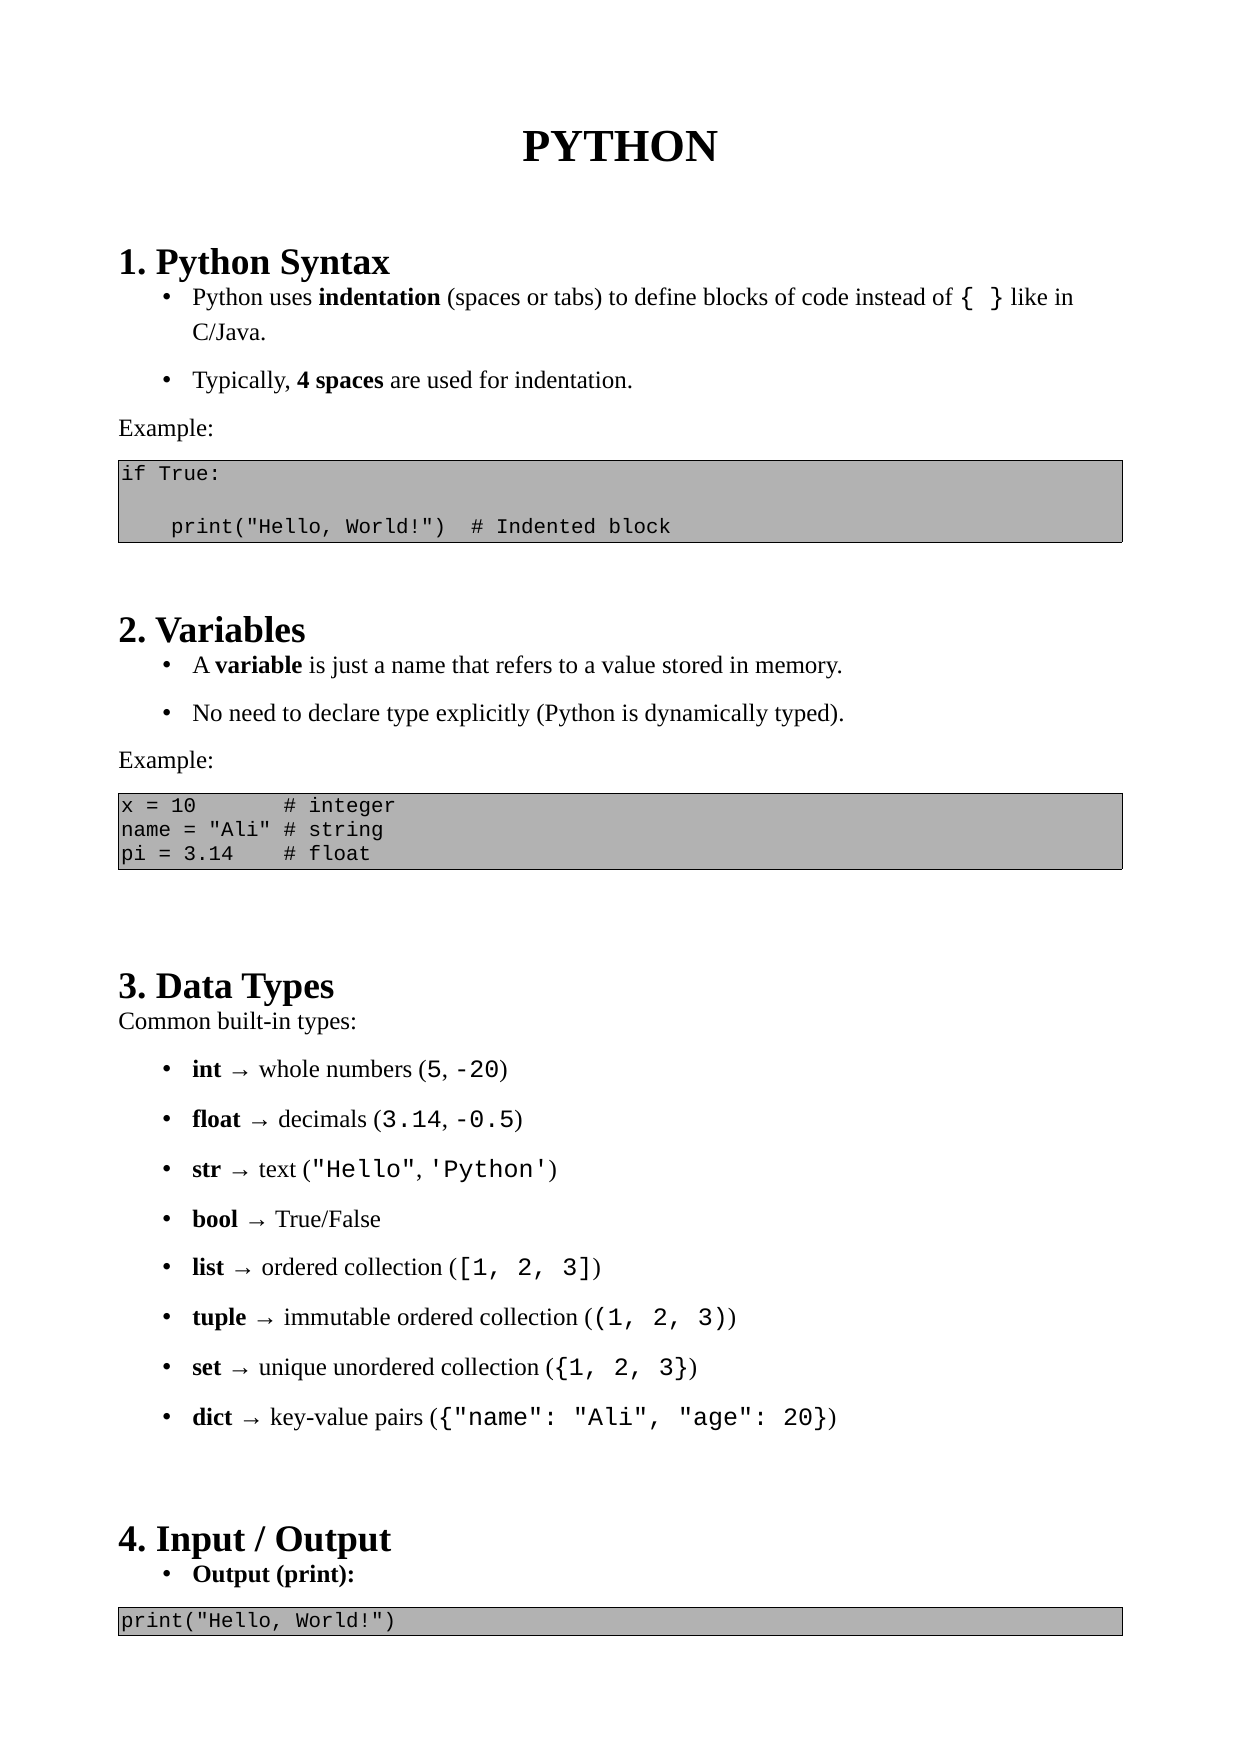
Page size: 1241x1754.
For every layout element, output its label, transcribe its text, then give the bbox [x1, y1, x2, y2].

list str → text ("Hello", 'Python') [162, 1154, 1122, 1185]
text name = "Ali" # string [119, 817, 1122, 840]
list list → ordered collection ([1, 2, 3]) [162, 1252, 1122, 1282]
text PYTHON [118, 118, 1122, 171]
list Typically, 4 spaces are used for indentation. [162, 365, 1122, 394]
list float → decimals (3.14, -0.5) [162, 1104, 1122, 1135]
list int → whole numbers (5, -20) [162, 1054, 1122, 1085]
subtitle 1. Python Syntax [118, 239, 1122, 282]
list tuple → immutable ordered collection ((1, 2, 3)) [162, 1302, 1122, 1332]
list A variable is just a name that refers to a value stored in memory. [162, 650, 1122, 679]
text Example: [118, 745, 1122, 774]
text print("Hello, World!") [119, 1608, 1122, 1635]
list Python uses indentation (spaces or tabs) to define blocks of code instead of { } like in C/Java. [162, 282, 1122, 346]
list bool → True/False [162, 1204, 1122, 1233]
subtitle 2. Variables [118, 607, 1122, 650]
text Common built-in types: [118, 1006, 1122, 1035]
list dict → key-value pairs ({"name": "Ali", "age": 20}) [162, 1402, 1122, 1432]
text pi = 3.14 # float [119, 840, 1122, 869]
text if True: [119, 461, 1122, 487]
subtitle 3. Data Types [118, 963, 1122, 1006]
text x = 10 # integer [119, 794, 1122, 817]
list No need to declare type explicitly (Python is dynamically typed). [162, 698, 1122, 726]
list set → unique unordered collection ({1, 2, 3}) [162, 1352, 1122, 1382]
text print("Hello, World!") # Indented block [119, 513, 1122, 542]
subtitle 4. Input / Output [118, 1516, 1122, 1559]
list Output (print): [162, 1559, 1122, 1588]
text Example: [118, 413, 1122, 441]
